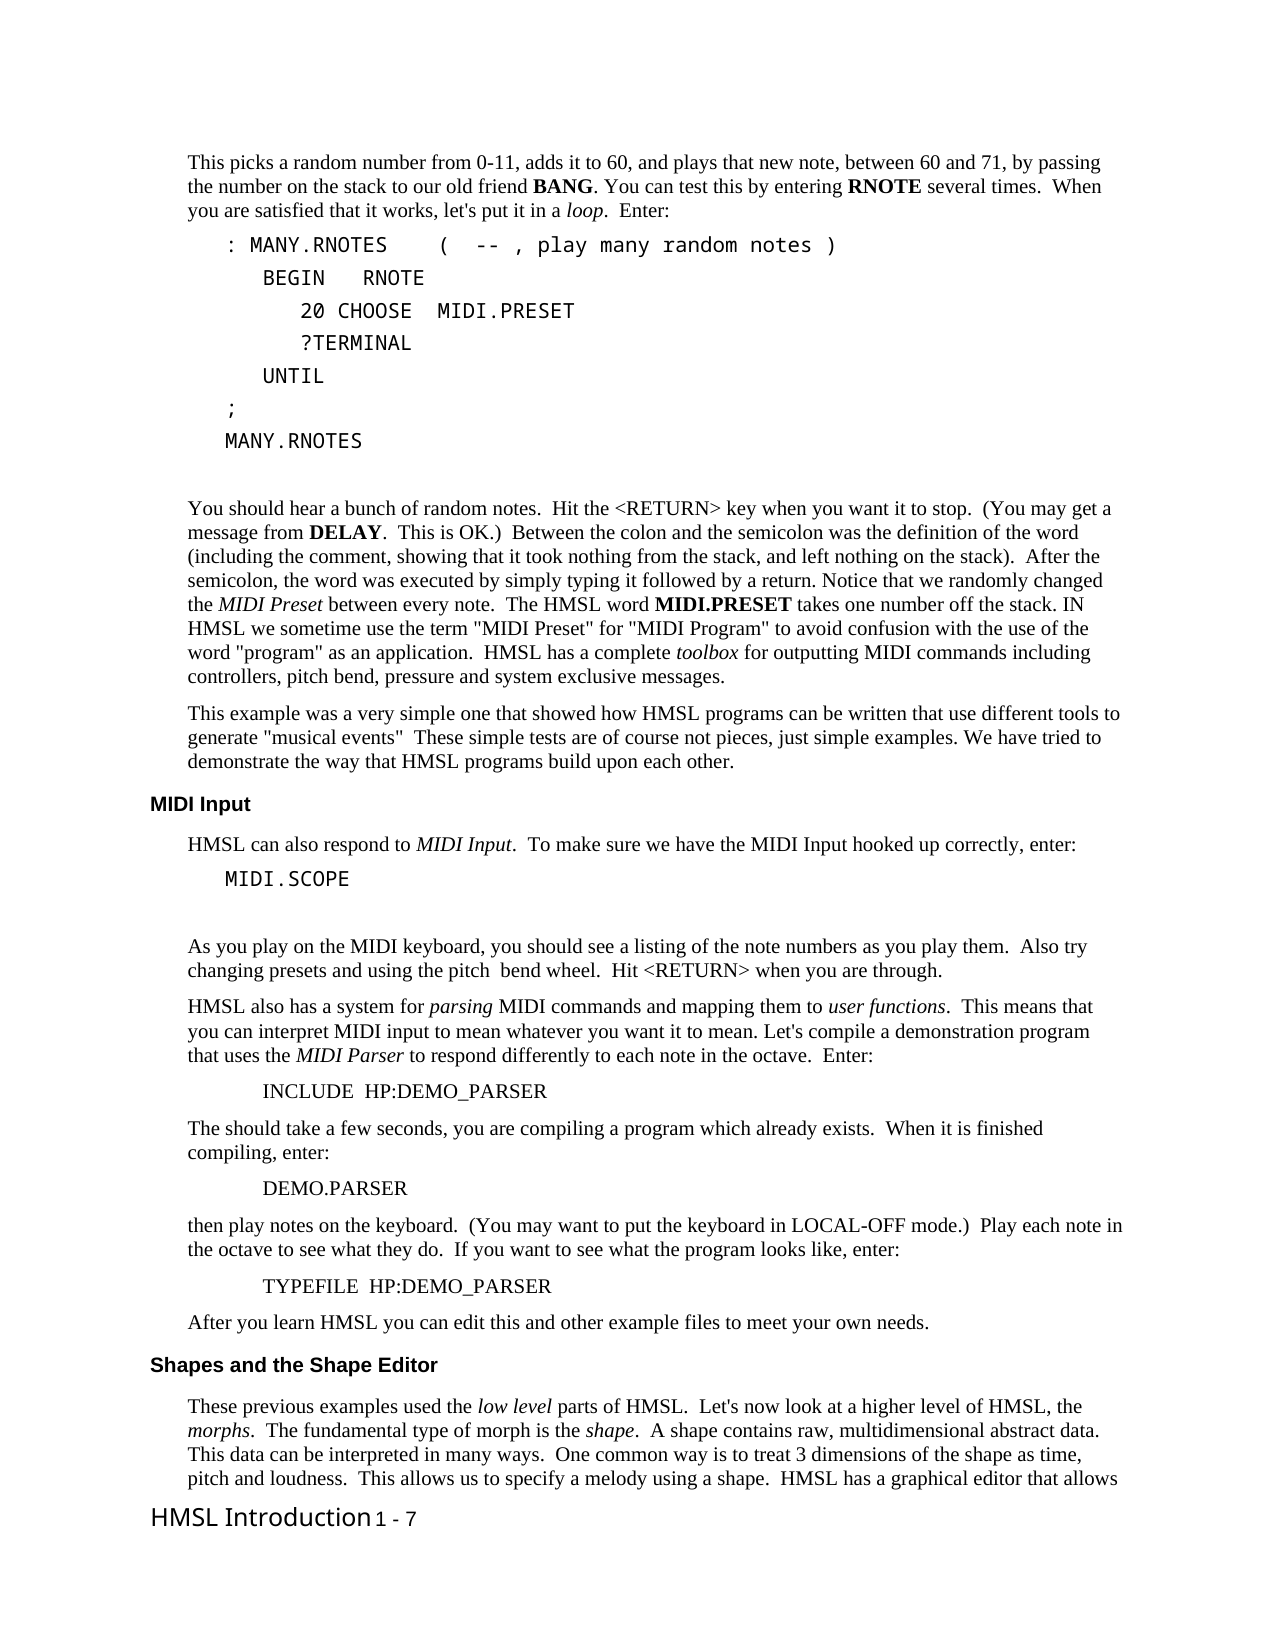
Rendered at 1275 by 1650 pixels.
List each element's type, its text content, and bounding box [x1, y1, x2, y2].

text : MANY.RNOTES ( -- , play many random notes ) [225, 231, 1125, 259]
text ; [225, 393, 1125, 422]
text These previous examples used the low level parts of HMSL. Let's now look at a higher level of HMSL, the morphs. The fundamental type of morph is the shape. A shape contains raw, multidimensional abstract data. This data can be interpreted in many ways. One common way is to treat 3 dimensions of the shape as time, pitch and loudness. This allows us to specify a melody using a shape. HMSL has a graphical editor that allows [187, 1393, 1125, 1490]
subtitle MIDI Input [150, 791, 1125, 815]
text 20 CHOOSE MIDI.PRESET [225, 296, 1125, 324]
text DEMO.PARSER [187, 1176, 1125, 1200]
text ?TERMINAL [225, 328, 1125, 357]
text The should take a few seconds, you are compiling a program which already exists. When it is finished compiling, enter: [187, 1116, 1125, 1164]
text This picks a random number from 0-11, adds it to 60, and plays that new note, between 60 and 71, by passing the number on the stack to our old friend BANG. You can test this by entering RNOTE several times. When you are satisfied that it works, let's put it in a loop. Enter: [187, 150, 1125, 222]
text MANY.RNOTES [225, 426, 1125, 454]
text UNTIL [225, 361, 1125, 389]
text This example was a very simple one that showed how HMSL programs can be written that use different tools to generate "musical events" These simple tests are of course not pieces, just simple examples. We have tried to demonstrate the way that HMSL programs build upon each other. [187, 701, 1125, 773]
text MIDI.SCOPE [225, 864, 1125, 893]
text then play notes on the keyboard. (You may want to put the keyboard in LOCAL-OFF mode.) Play each note in the octave to see what they do. If you want to see what the program looks like, enter: [187, 1213, 1125, 1261]
text After you learn HMSL you can edit this and other example files to meet your own needs. [187, 1310, 1125, 1334]
subtitle Shapes and the Shape Editor [150, 1353, 1125, 1377]
text BEGIN RNOTE [225, 263, 1125, 292]
text As you play on the MIDI keyboard, you should see a listing of the note numbers as you play them. Also try changing presets and using the pitch bend wheel. Hit <RETURN> when you are through. [187, 934, 1125, 982]
text INCLUDE HP:DEMO_PARSER [187, 1079, 1125, 1103]
text HMSL also has a system for parsing MIDI commands and mapping them to user functions. This means that you can interpret MIDI input to mean whatever you want it to mean. Let's compile a demonstration program that uses the MIDI Parser to respond differently to each note in the octave. Enter: [187, 994, 1125, 1067]
text HMSL can also respond to MIDI Input. To make sure we have the MIDI Input hooked up correctly, enter: [187, 832, 1125, 856]
text You should hear a bunch of random notes. Hit the <RETURN> key when you want it to stop. (You may get a message from DELAY. This is OK.) Between the colon and the semicolon was the definition of the word (including the comment, showing that it took nothing from the stack, and left nothing on the stack). After the semicolon, the word was executed by simply typing it followed by a return. Notice that we randomly changed the MIDI Preset between every note. The HMSL word MIDI.PRESET takes one number off the stack. IN HMSL we sometime use the term "MIDI Preset" for "MIDI Program" to avoid confusion with the use of the word "program" as an application. HMSL has a complete toolbox for outputting MIDI commands including controllers, pitch bend, pressure and system exclusive messages. [187, 496, 1125, 688]
text TYPEFILE HP:DEMO_PARSER [187, 1273, 1125, 1298]
